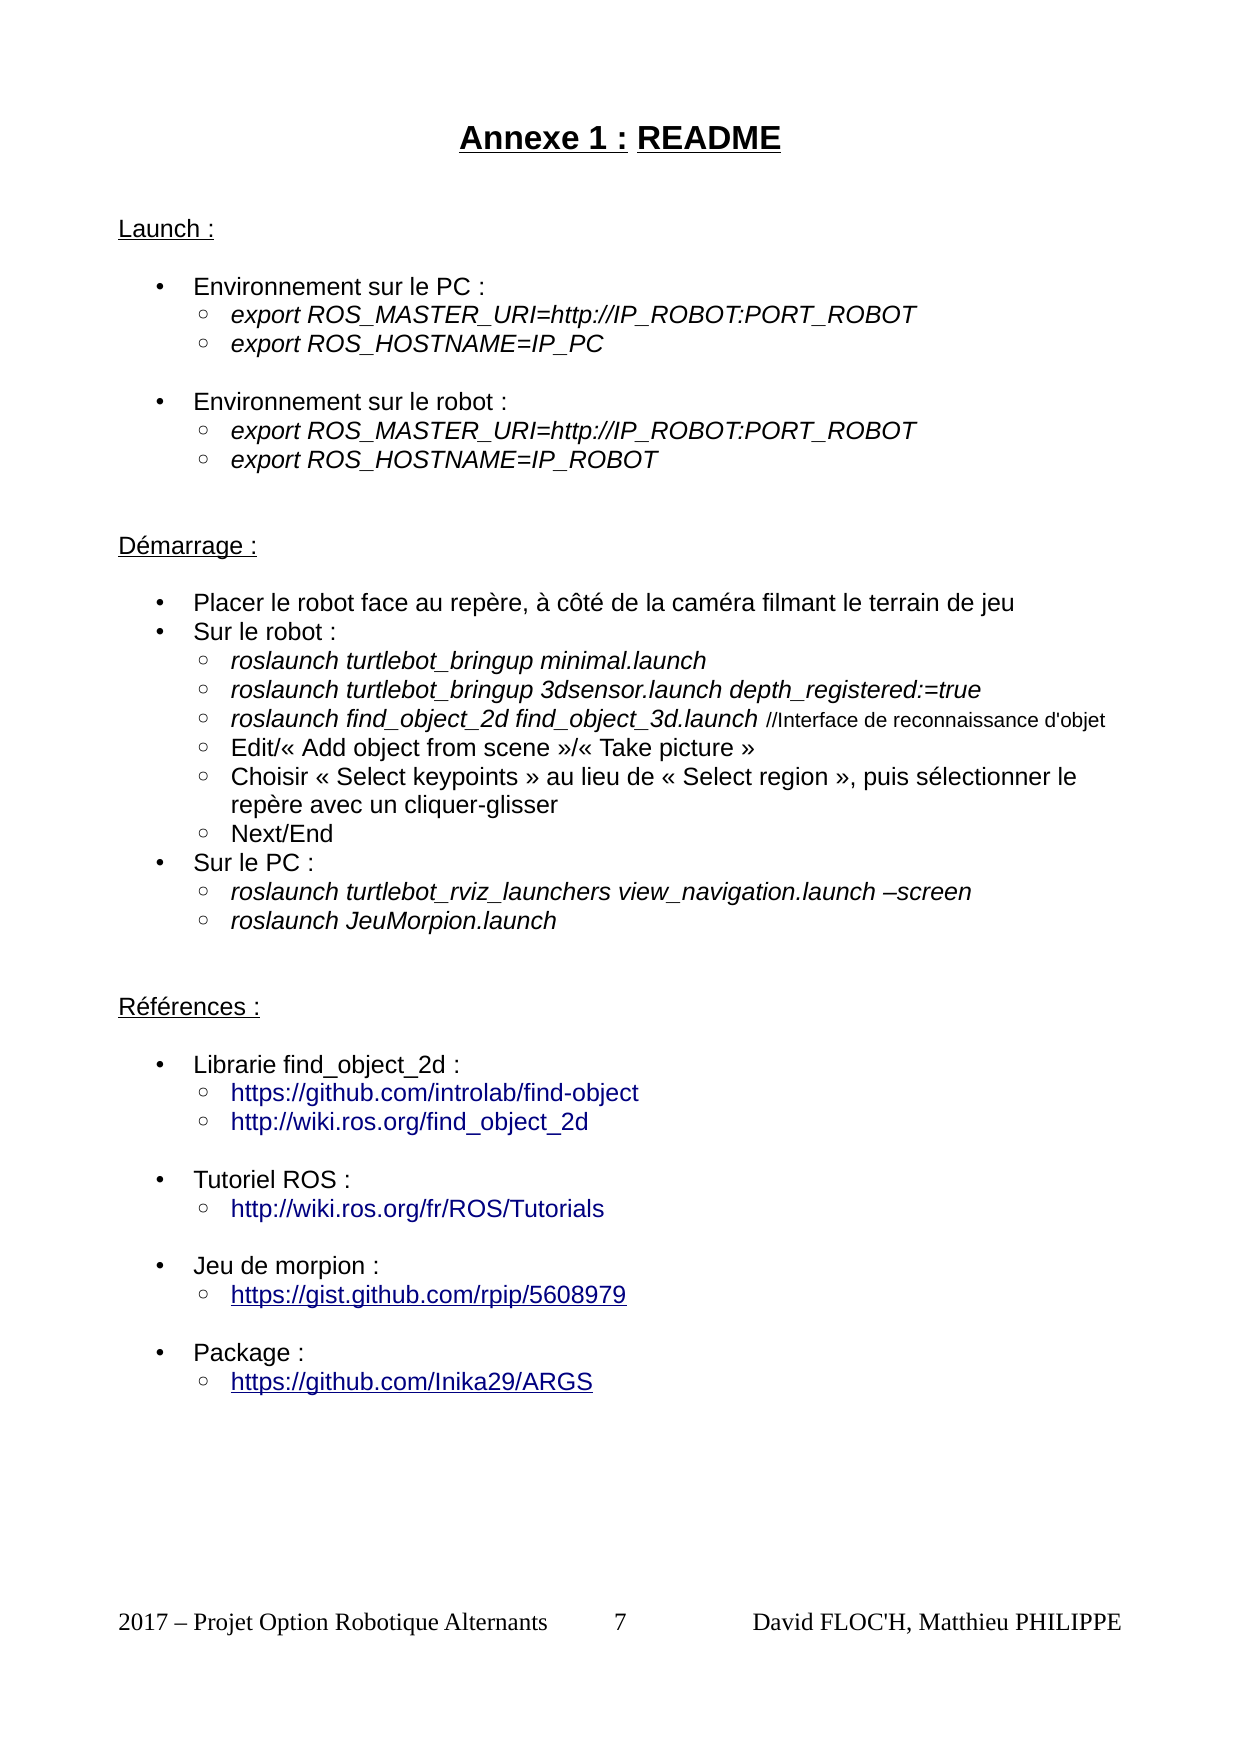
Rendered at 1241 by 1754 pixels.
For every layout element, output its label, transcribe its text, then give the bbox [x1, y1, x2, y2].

list Sur le PC : [156, 848, 1122, 877]
list export ROS_MASTER_URI=http://IP_ROBOT:PORT_ROBOT [193, 416, 1122, 444]
list export ROS_HOSTNAME=IP_ROBOT [193, 444, 1122, 473]
text Annexe 1 : README [118, 118, 1122, 157]
list Jeu de morpion : [156, 1251, 1122, 1280]
text Références : [118, 992, 1122, 1021]
list Choisir « Select keypoints » au lieu de « Select region », puis sélectionner le repère avec un cliquer-glisser [193, 762, 1122, 819]
list https://github.com/Inika29/ARGS [193, 1367, 1122, 1396]
list roslaunch find_object_2d find_object_3d.launch //Interface de reconnaissance d'objet [193, 704, 1122, 733]
list Next/End [193, 819, 1122, 848]
list Librarie find_object_2d : [156, 1049, 1122, 1078]
list export ROS_HOSTNAME=IP_PC [193, 329, 1122, 358]
list https://github.com/introlab/find-object [193, 1078, 1122, 1107]
list Environnement sur le robot : [156, 387, 1122, 416]
list roslaunch JeuMorpion.launch [193, 906, 1122, 934]
list roslaunch turtlebot_bringup minimal.launch [193, 646, 1122, 675]
list Tutoriel ROS : [156, 1165, 1122, 1194]
list Placer le robot face au repère, à côté de la caméra filmant le terrain de jeu [156, 588, 1122, 617]
list roslaunch turtlebot_rviz_launchers view_navigation.launch –screen [193, 877, 1122, 906]
list Package : [156, 1338, 1122, 1367]
list http://wiki.ros.org/fr/ROS/Tutorials [193, 1194, 1122, 1223]
text Démarrage : [118, 531, 1122, 560]
list Sur le robot : [156, 617, 1122, 646]
list https://gist.github.com/rpip/5608979 [193, 1280, 1122, 1309]
list export ROS_MASTER_URI=http://IP_ROBOT:PORT_ROBOT [193, 300, 1122, 329]
text Launch : [118, 214, 1122, 243]
list http://wiki.ros.org/find_object_2d [193, 1107, 1122, 1136]
list Edit/« Add object from scene »/« Take picture » [193, 733, 1122, 762]
list roslaunch turtlebot_bringup 3dsensor.launch depth_registered:=true [193, 675, 1122, 704]
list Environnement sur le PC : [156, 272, 1122, 300]
